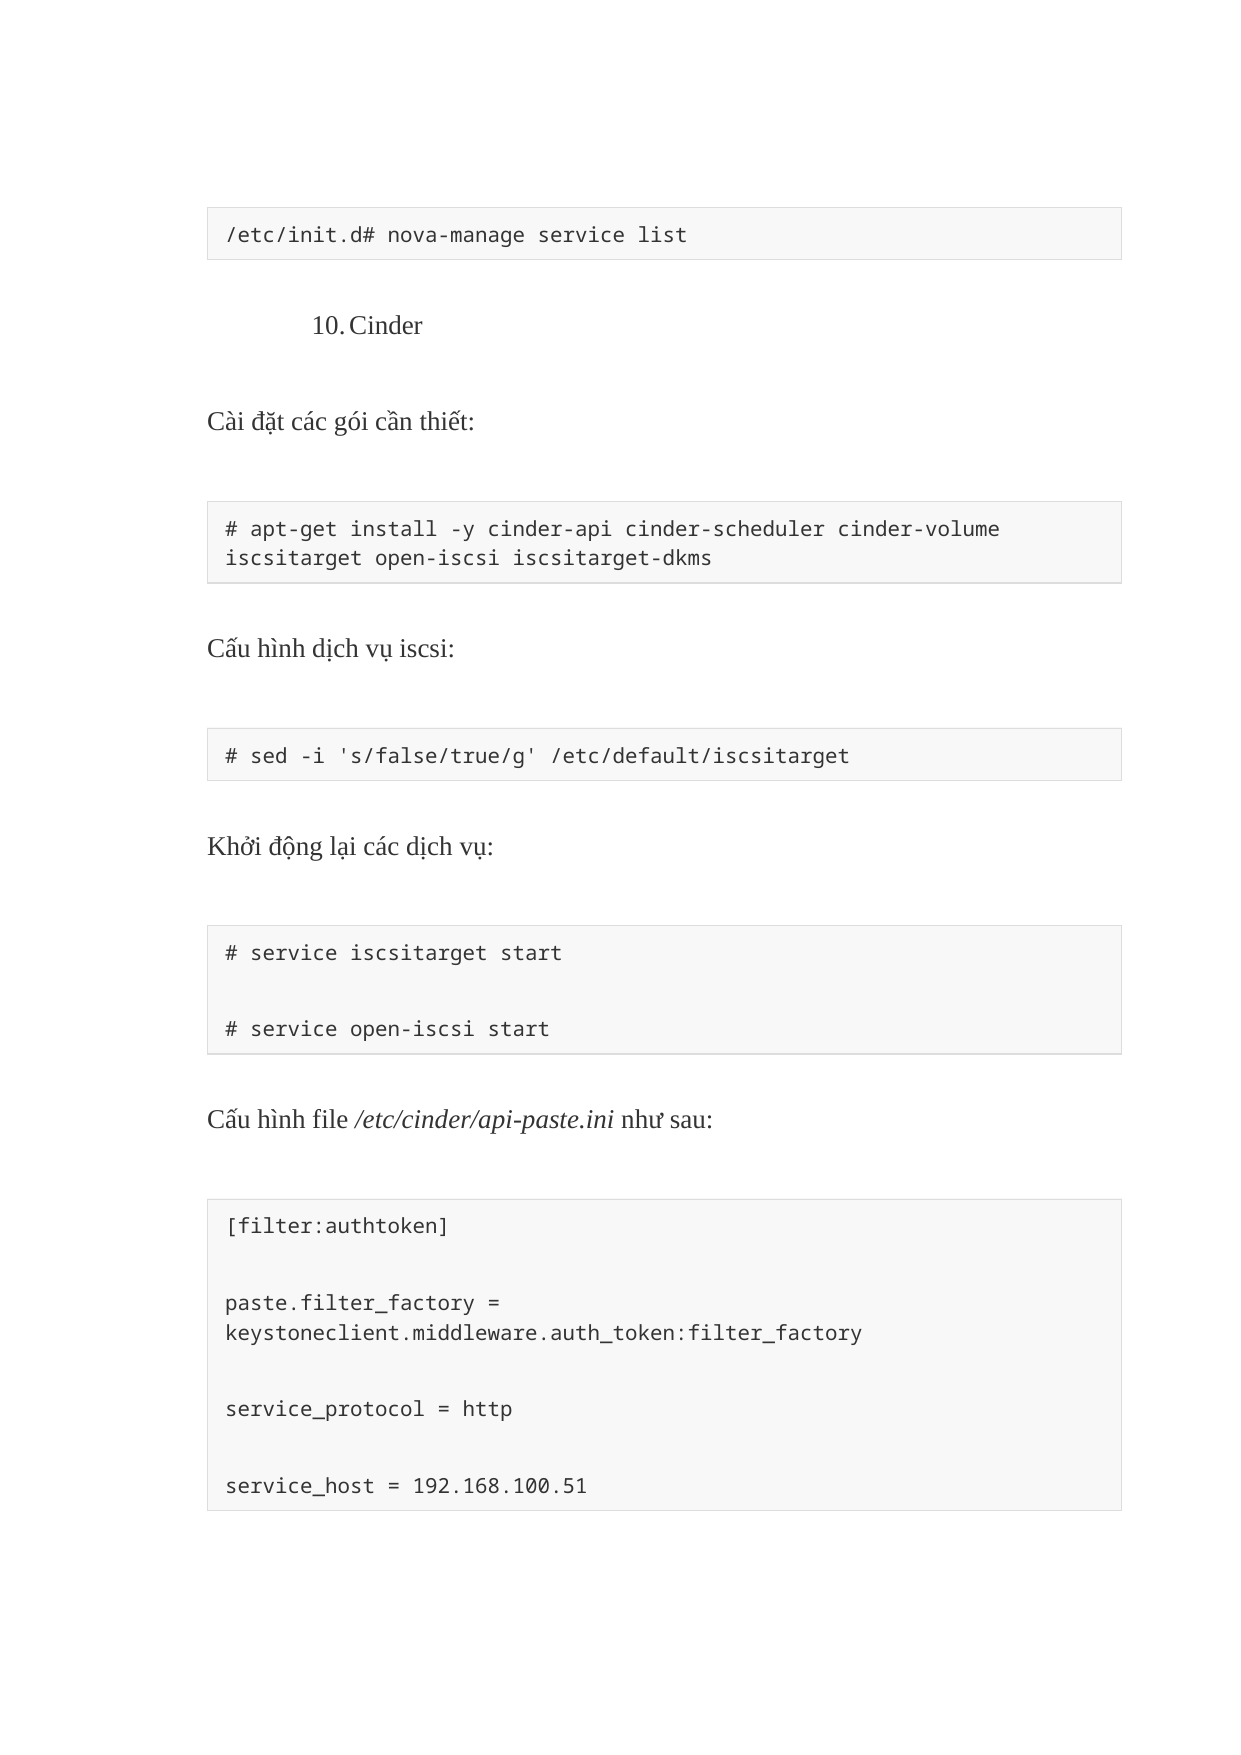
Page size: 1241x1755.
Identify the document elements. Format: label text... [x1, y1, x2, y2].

text Cài đặt các gói cần thiết: [207, 406, 1122, 437]
text Khởi động lại các dịch vụ: [207, 829, 1122, 861]
text paste.filter_factory = keystoneclient.middleware.auth_token:filter_factory [208, 1275, 1121, 1346]
text /etc/init.d# nova-manage service list [208, 208, 1121, 259]
list Cinder [311, 309, 1122, 340]
text # sed -i 's/false/true/g' /etc/default/iscsitarget [208, 729, 1121, 780]
text Cấu hình file /etc/cinder/api-paste.ini như sau: [207, 1103, 1122, 1134]
text service_protocol = http [208, 1381, 1121, 1423]
text # apt-get install -y cinder-api cinder-scheduler cinder-volume iscsitarget open-iscsi iscsitarget-dkms [208, 502, 1121, 582]
text Cấu hình dịch vụ iscsi: [207, 632, 1122, 663]
text # service open-iscsi start [208, 1001, 1121, 1053]
text # service iscsitarget start [208, 926, 1121, 966]
text [filter:authtoken] [208, 1200, 1121, 1240]
text service_host = 192.168.100.51 [208, 1458, 1121, 1510]
